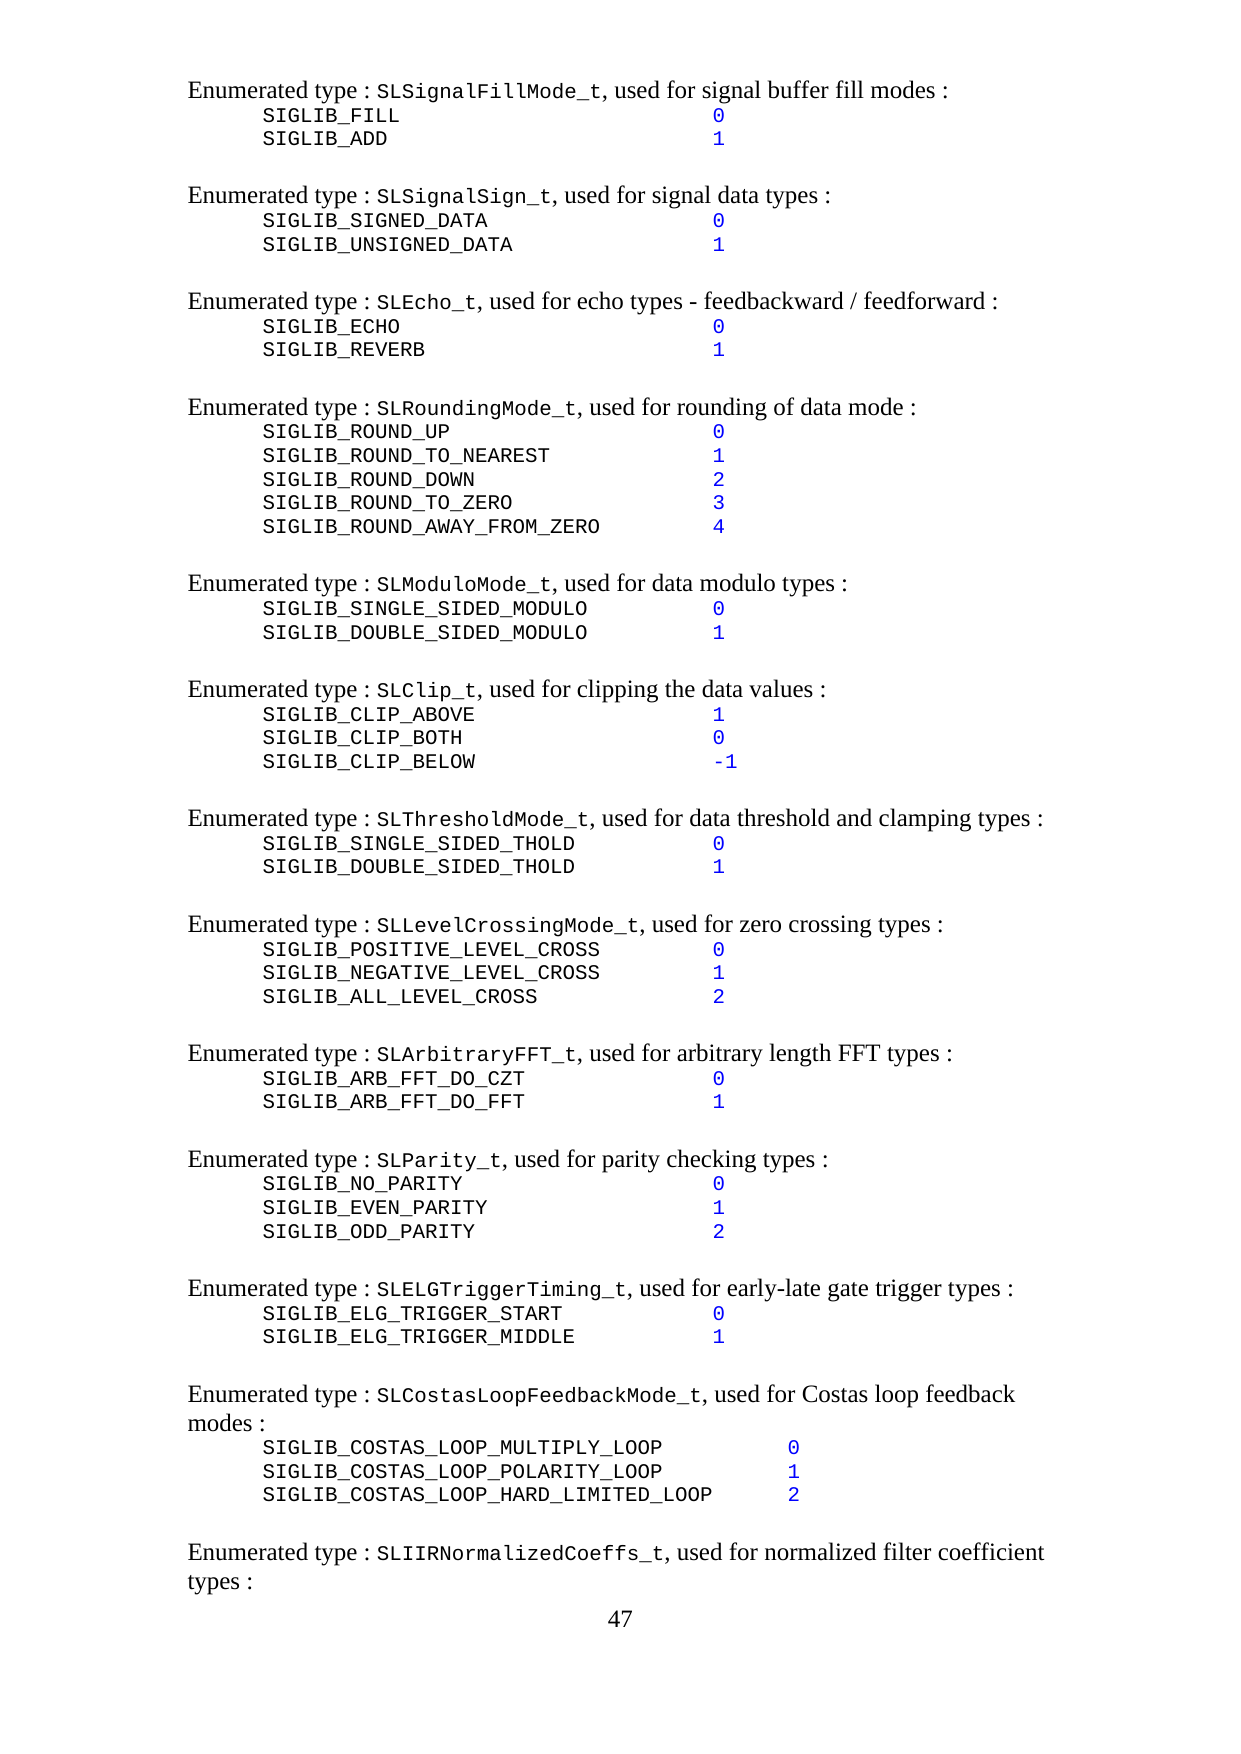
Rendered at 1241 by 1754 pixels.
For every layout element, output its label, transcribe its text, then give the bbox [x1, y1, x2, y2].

text Enumerated type : SLThresholdMode_t, used for data threshold and clamping types : [187, 803, 1053, 833]
text SIGLIB_DOUBLE_SIDED_MODULO 1 [187, 622, 1053, 645]
text SIGLIB_CLIP_BELOW -1 [187, 751, 1053, 774]
text SIGLIB_SINGLE_SIDED_MODULO 0 [187, 598, 1053, 622]
text Enumerated type : SLLevelCrossingMode_t, used for zero crossing types : [187, 909, 1053, 938]
text SIGLIB_SINGLE_SIDED_THOLD 0 [187, 833, 1053, 857]
text Enumerated type : SLELGTriggerTiming_t, used for early-late gate trigger types : [187, 1273, 1053, 1303]
text SIGLIB_COSTAS_LOOP_MULTIPLY_LOOP 0 [187, 1437, 1053, 1461]
text Enumerated type : SLParity_t, used for parity checking types : [187, 1144, 1053, 1173]
text SIGLIB_COSTAS_LOOP_HARD_LIMITED_LOOP 2 [187, 1484, 1053, 1508]
text SIGLIB_ECHO 0 [187, 316, 1053, 339]
text SIGLIB_ELG_TRIGGER_START 0 [187, 1303, 1053, 1326]
text Enumerated type : SLModuloMode_t, used for data modulo types : [187, 568, 1053, 598]
text SIGLIB_CLIP_ABOVE 1 [187, 704, 1053, 727]
text SIGLIB_CLIP_BOTH 0 [187, 727, 1053, 751]
text SIGLIB_ALL_LEVEL_CROSS 2 [187, 986, 1053, 1009]
text Enumerated type : SLSignalSign_t, used for signal data types : [187, 181, 1053, 210]
text SIGLIB_ADD 1 [187, 128, 1053, 152]
text SIGLIB_EVEN_PARITY 1 [187, 1197, 1053, 1221]
text SIGLIB_SIGNED_DATA 0 [187, 210, 1053, 234]
text SIGLIB_POSITIVE_LEVEL_CROSS 0 [187, 938, 1053, 962]
text SIGLIB_ODD_PARITY 2 [187, 1221, 1053, 1244]
text SIGLIB_UNSIGNED_DATA 1 [187, 234, 1053, 257]
text SIGLIB_ROUND_DOWN 2 [187, 469, 1053, 492]
text SIGLIB_COSTAS_LOOP_POLARITY_LOOP 1 [187, 1461, 1053, 1484]
text Enumerated type : SLClip_t, used for clipping the data values : [187, 674, 1053, 704]
text SIGLIB_NO_PARITY 0 [187, 1173, 1053, 1197]
text Enumerated type : SLCostasLoopFeedbackMode_t, used for Costas loop feedback modes : [187, 1379, 1053, 1437]
text Enumerated type : SLArbitraryFFT_t, used for arbitrary length FFT types : [187, 1038, 1053, 1068]
text SIGLIB_ARB_FFT_DO_FFT 1 [187, 1091, 1053, 1115]
text Enumerated type : SLSignalFillMode_t, used for signal buffer fill modes : [187, 75, 1053, 104]
text Enumerated type : SLIIRNormalizedCoeffs_t, used for normalized filter coefficient types : [187, 1537, 1053, 1595]
text SIGLIB_ROUND_TO_NEAREST 1 [187, 445, 1053, 469]
text SIGLIB_ARB_FFT_DO_CZT 0 [187, 1068, 1053, 1091]
text SIGLIB_REVERB 1 [187, 339, 1053, 363]
text SIGLIB_ROUND_AWAY_FROM_ZERO 4 [187, 516, 1053, 540]
text Enumerated type : SLEcho_t, used for echo types - feedbackward / feedforward : [187, 286, 1053, 316]
text Enumerated type : SLRoundingMode_t, used for rounding of data mode : [187, 392, 1053, 421]
text SIGLIB_ROUND_TO_ZERO 3 [187, 492, 1053, 516]
text SIGLIB_NEGATIVE_LEVEL_CROSS 1 [187, 962, 1053, 986]
text SIGLIB_FILL 0 [187, 104, 1053, 128]
text SIGLIB_ELG_TRIGGER_MIDDLE 1 [187, 1326, 1053, 1350]
text SIGLIB_ROUND_UP 0 [187, 421, 1053, 445]
text SIGLIB_DOUBLE_SIDED_THOLD 1 [187, 857, 1053, 880]
